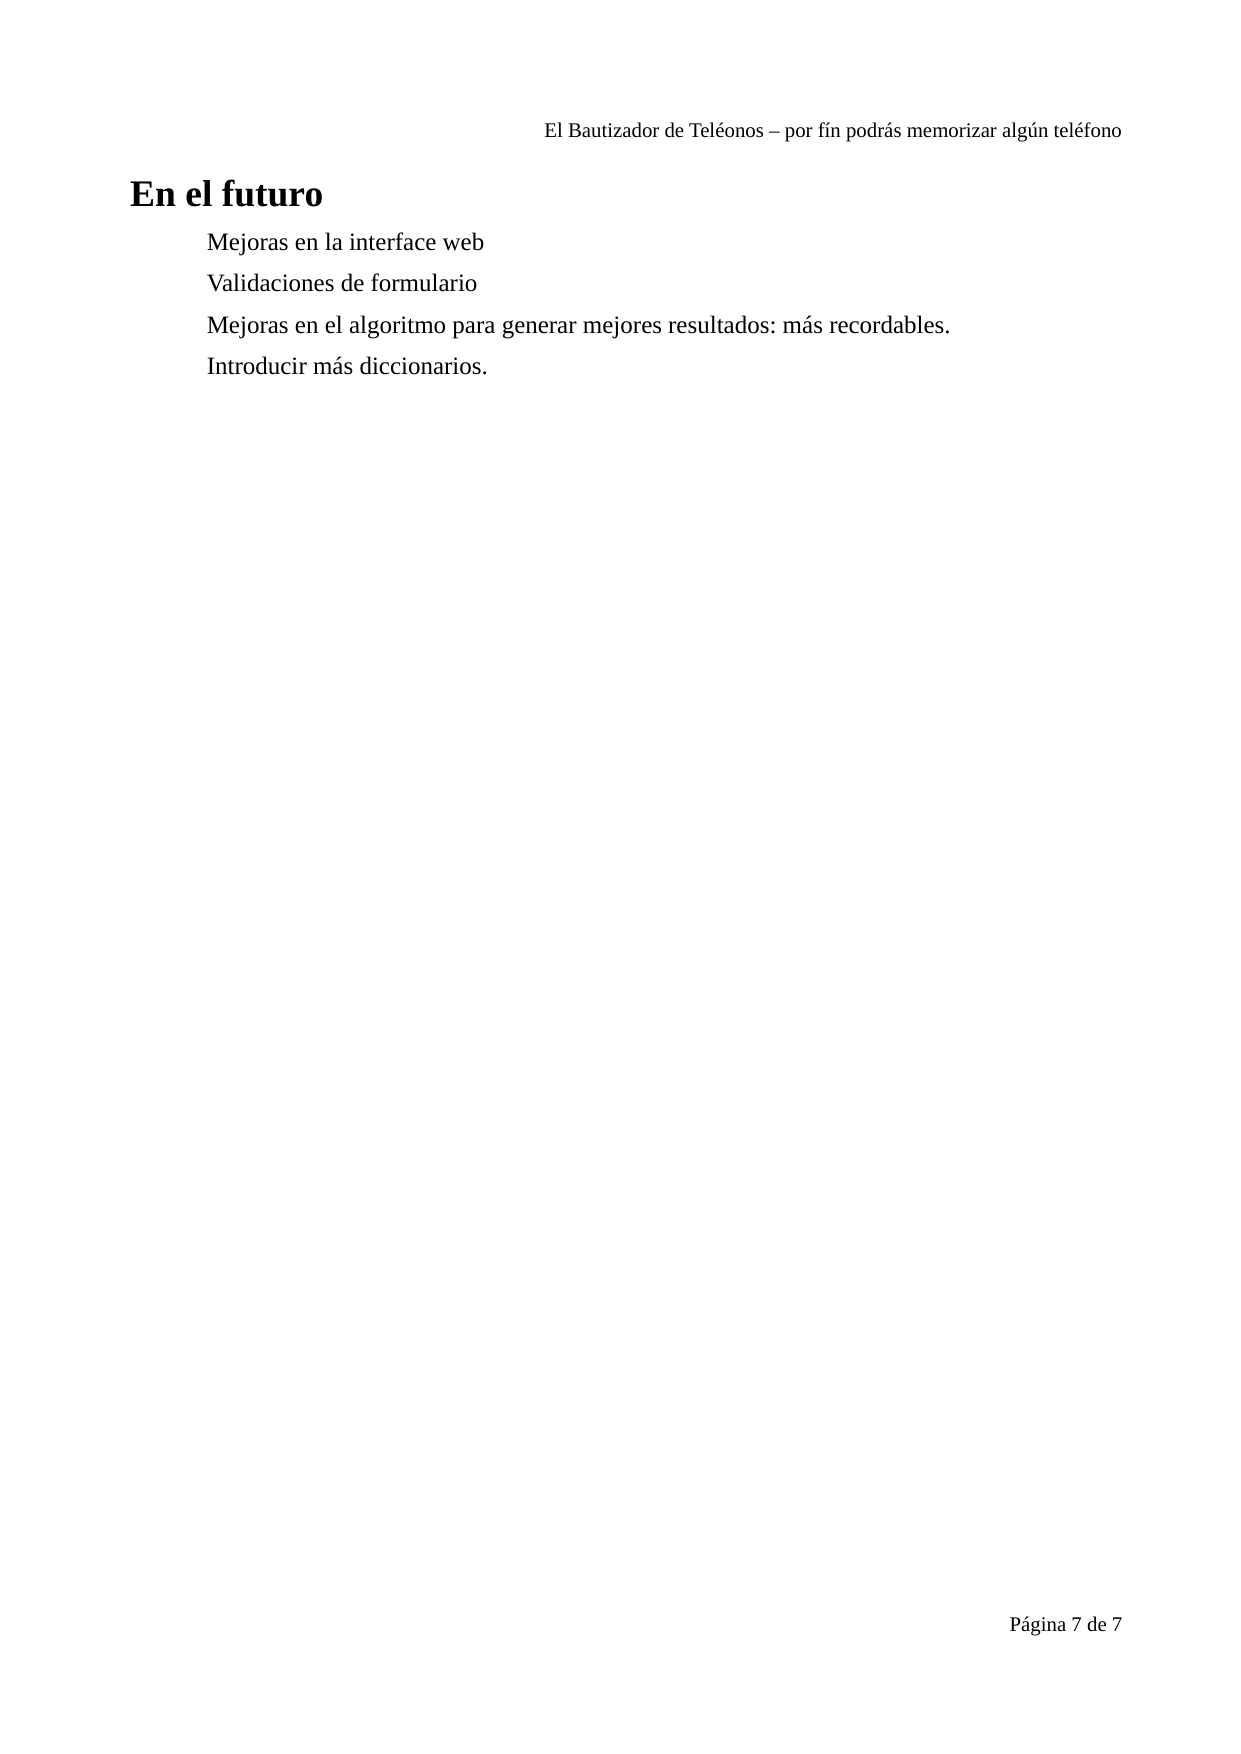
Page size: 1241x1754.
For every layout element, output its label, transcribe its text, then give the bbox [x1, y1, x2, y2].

subtitle En el futuro [130, 172, 1122, 215]
text Mejoras en la interface web [177, 227, 1063, 256]
text Mejoras en el algoritmo para generar mejores resultados: más recordables. [177, 310, 1063, 338]
text Introducir más diccionarios. [177, 351, 1063, 380]
text Validaciones de formulario [177, 268, 1063, 297]
